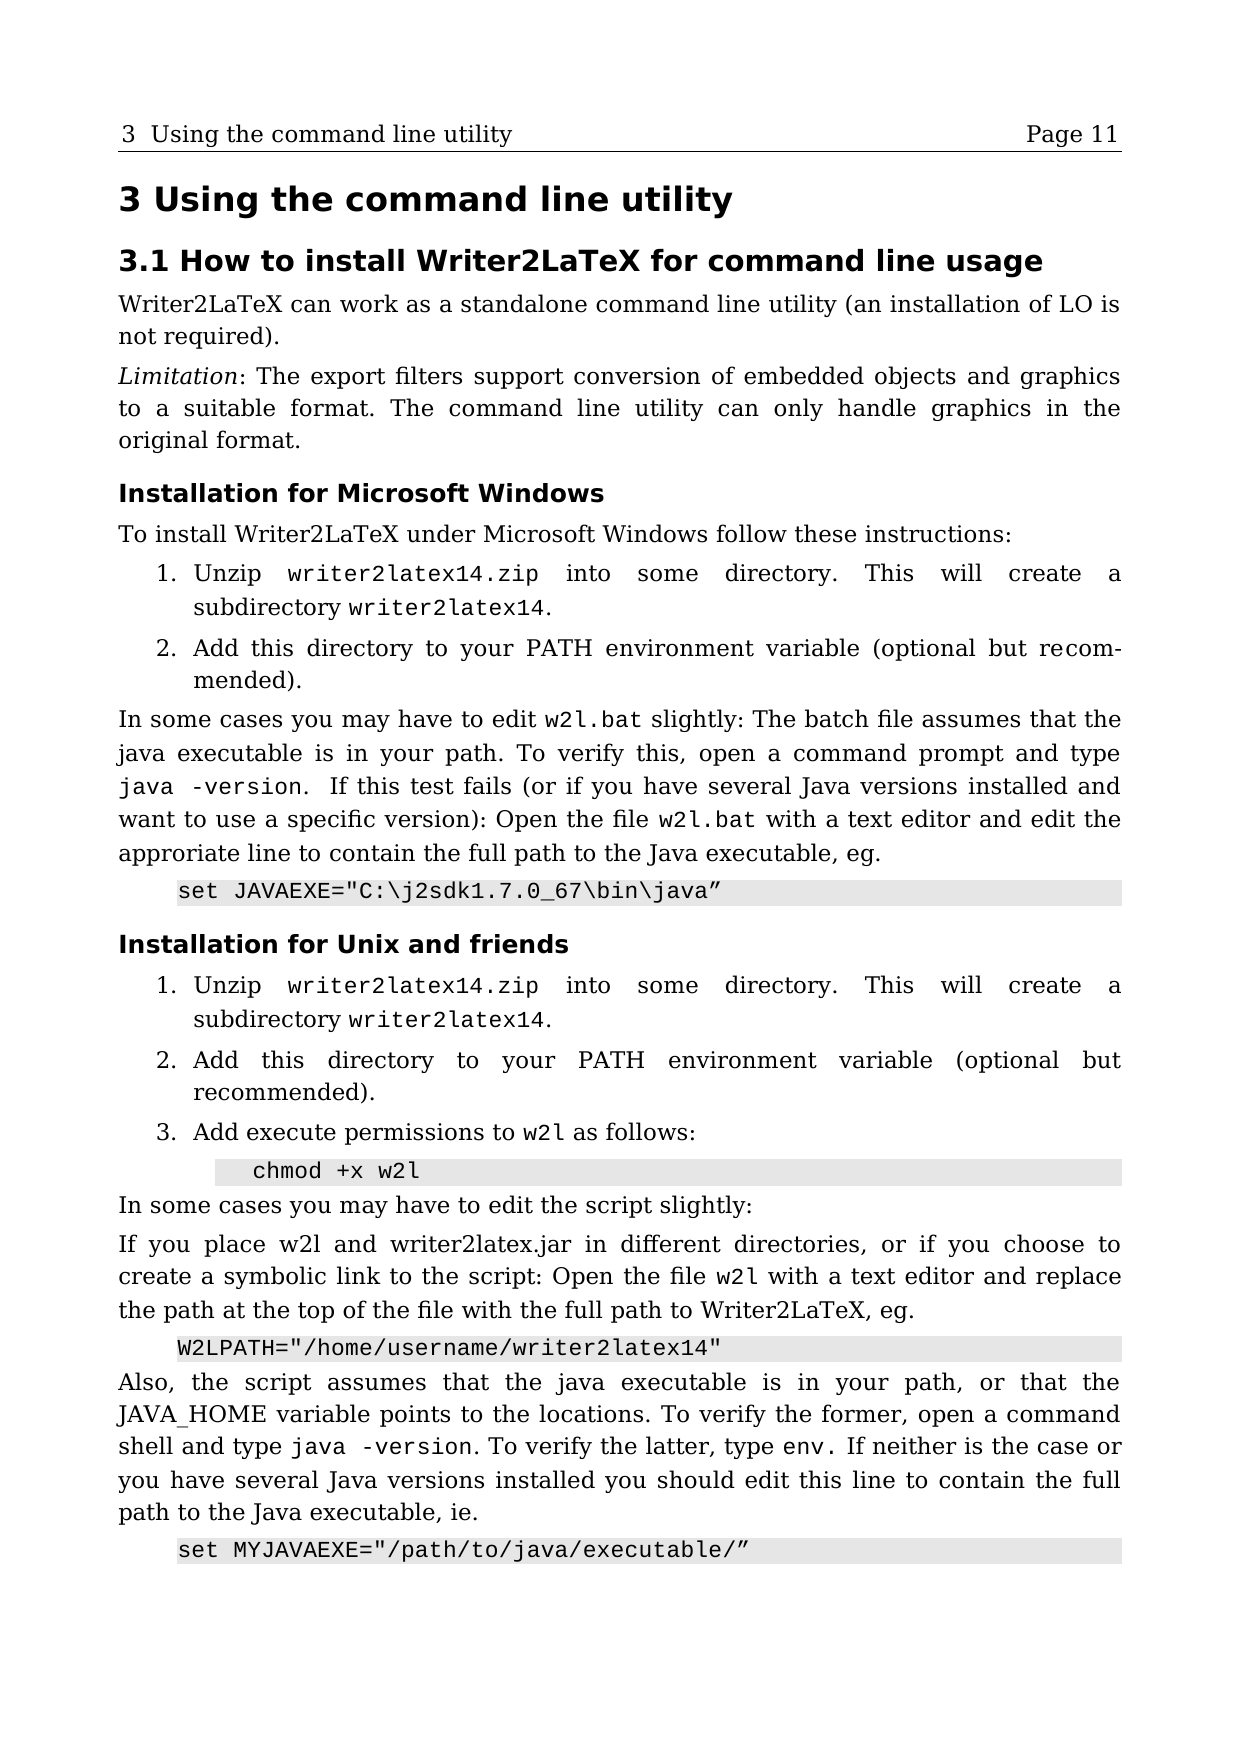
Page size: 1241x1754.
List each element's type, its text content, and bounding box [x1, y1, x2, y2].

text Also, the script assumes that the java executable is in your path, or that the JAVA_HOME variable points to the locations. To verify the former, open a command shell and type java -version. To verify the latter, type env. If neither is the case or you have several Java versions installed you should edit this line to contain the full path to the Java executable, ie. [118, 1368, 1122, 1526]
list chmod +x w2l [215, 1159, 1122, 1186]
text Writer2LaTeX can work as a standalone command line utility (an installation of LO is not required). [118, 291, 1122, 350]
list Unzip writer2latex14.zip into some directory. This will create a subdirectory writer2latex14. [156, 560, 1122, 622]
subtitle How to install Writer2LaTeX for command line usage [118, 244, 1122, 278]
text set JAVAEXE="C:\j2sdk1.7.0_67\bin\java” [177, 880, 1122, 906]
subtitle Using the command line utility [118, 181, 1122, 219]
list Add this directory to your PATH environment variable (optional but re­com­men­ded). [156, 635, 1122, 694]
subtitle Installation for Microsoft Windows [118, 479, 1122, 508]
list Unzip writer2latex14.zip into some directory. This will create a subdirectory writer2latex14. [156, 972, 1122, 1034]
list Add this directory to your PATH environment variable (optional but recommended). [156, 1047, 1122, 1106]
list Add execute permissions to w2l as follows: [156, 1119, 1122, 1147]
subtitle Installation for Unix and friends [118, 931, 1122, 960]
text set MYJAVAEXE="/path/to/java/executable/” [177, 1538, 1122, 1564]
text If you place w2l and writer2latex.jar in different directories, or if you choose to create a symbolic link to the script: Open the file w2l with a text editor and replace the path at the top of the file with the full path to Writer2LaTeX, eg. [118, 1231, 1122, 1324]
text Limitation: The export filters support conversion of embedded objects and graphics to a suitable format. The command line utility can only handle graphics in the original format. [118, 363, 1122, 454]
text W2LPATH="/home/username/writer2latex14" [177, 1336, 1122, 1362]
text To install Writer2LaTeX under Microsoft Windows follow these instructions: [118, 521, 1122, 548]
text In some cases you may have to edit w2l.bat slightly: The batch file assumes that the java executable is in your path. To verify this, open a command prompt and type java -version. If this test fails (or if you have several Java versions installed and want to use a specific version): Open the file w2l.bat with a text editor and edit the approriate line to contain the full path to the Java executable, eg. [118, 706, 1122, 867]
text In some cases you may have to edit the script slightly: [118, 1192, 1122, 1218]
